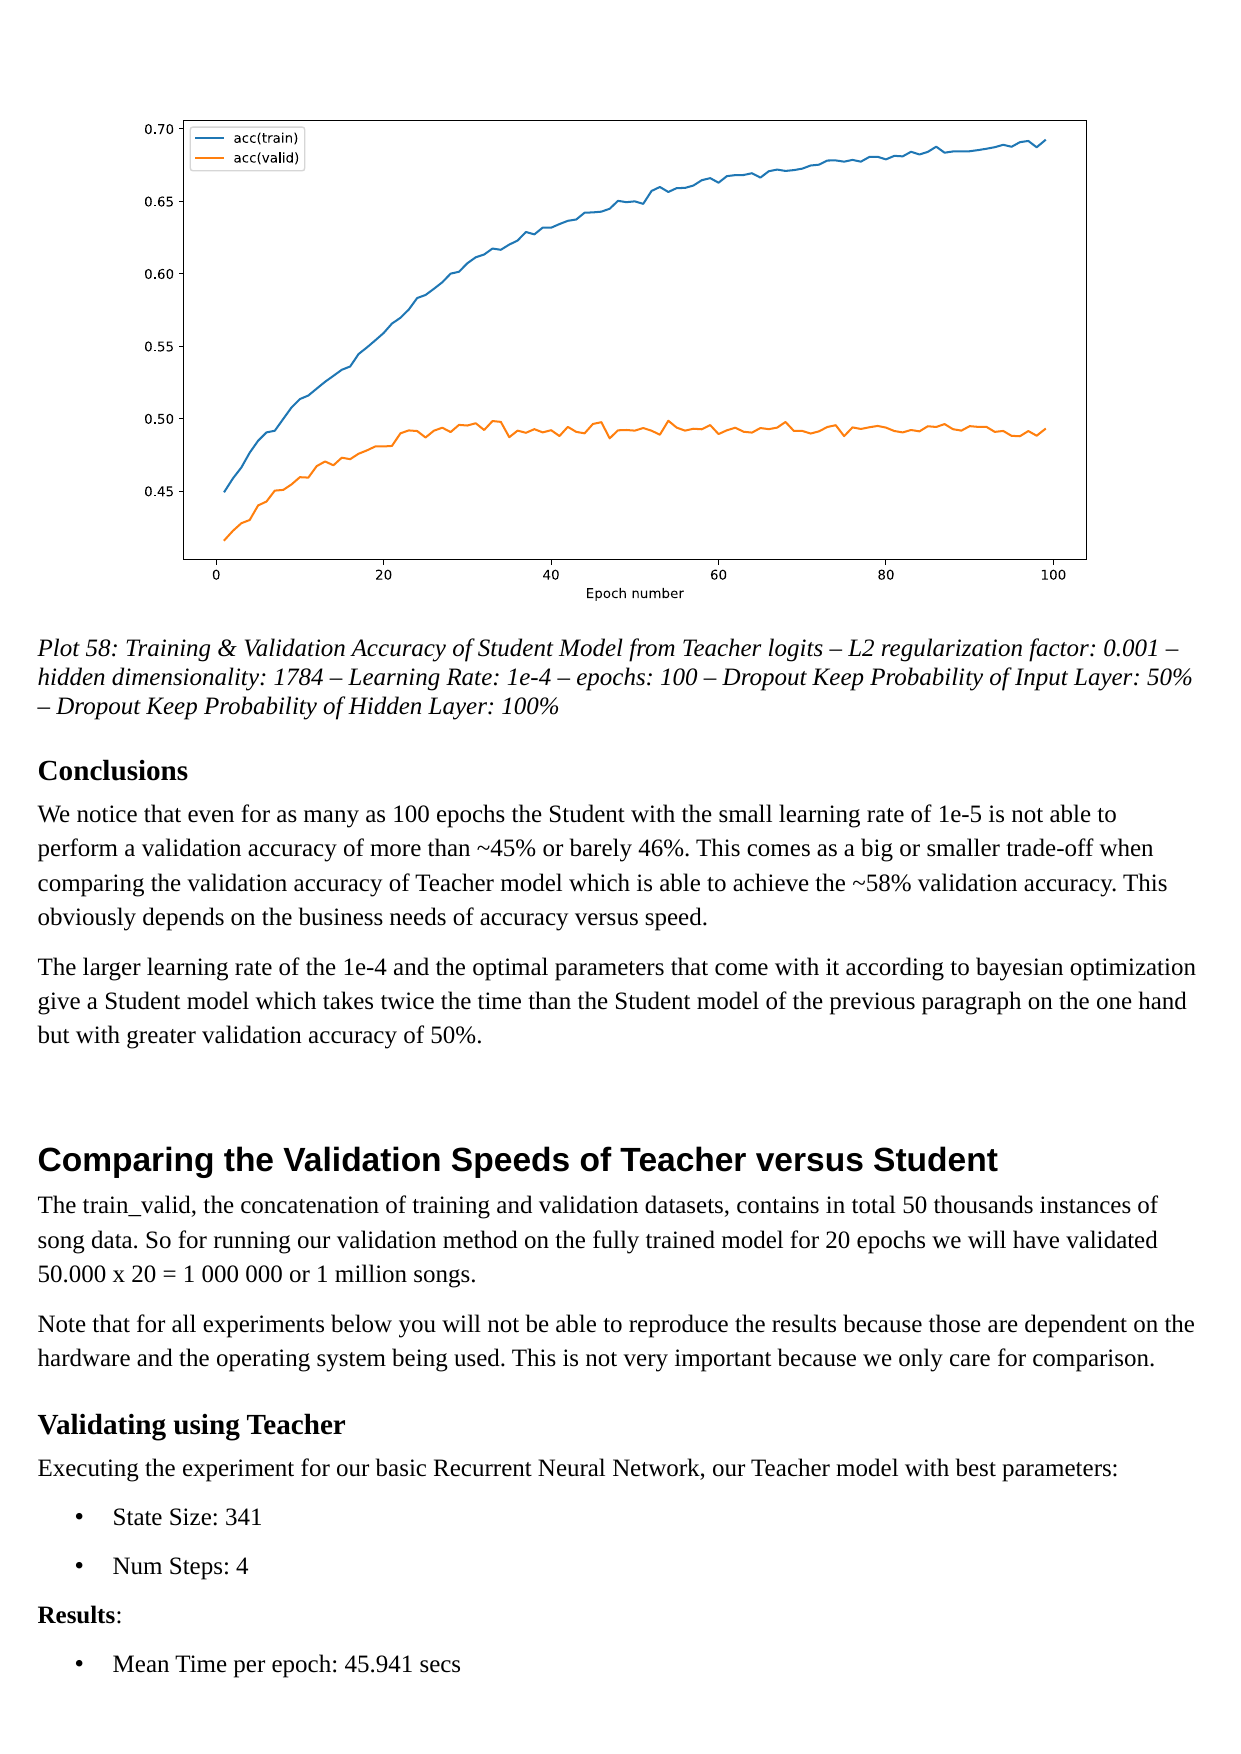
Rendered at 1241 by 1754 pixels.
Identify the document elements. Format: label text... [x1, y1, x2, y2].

text Results: [37, 1600, 1203, 1629]
subtitle Validating using Teacher [37, 1407, 1203, 1440]
text The larger learning rate of the 1e-4 and the optimal parameters that come with it according to bayesian optimization give a Student model which takes twice the time than the Student model of the previous paragraph on the one hand but with greater validation accuracy of 50%. [37, 952, 1203, 1049]
list Mean Time per epoch: 45.941 secs [75, 1649, 1203, 1678]
subtitle [37, 37, 1203, 50]
list Num Steps: 4 [75, 1551, 1203, 1580]
text We notice that even for as many as 100 epochs the Student with the small learning rate of 1e-5 is not able to perform a validation accuracy of more than ~45% or barely 46%. This comes as a big or smaller trade-off when comparing the validation accuracy of Teacher model which is able to achieve the ~58% validation accuracy. This obviously depends on the business needs of accuracy versus speed. [37, 799, 1203, 931]
text The train_valid, the concatenation of training and validation datasets, contains in total 50 thousands instances of song data. So for running our validation method on the fully trained model for 20 epochs we will have validated 50.000 x 20 = 1 000 000 or 1 million songs. [37, 1191, 1203, 1288]
subtitle Conclusions [37, 719, 1203, 787]
text Note that for all experiments below you will not be able to reproduce the results because those are dependent on the hardware and the operating system being used. This is not very important because we only care for comparison. [37, 1309, 1203, 1372]
list State Size: 341 [75, 1502, 1203, 1531]
text Plot 58: Training & Validation Accuracy of Student Model from Teacher logits – L2 regularization factor: 0.001 – hidden dimensionality: 1784 – Learning Rate: 1e-4 – epochs: 100 – Dropout Keep Probability of Input Layer: 50% – Dropout Keep Probability of Hidden Layer: 100% [37, 50, 1203, 719]
text Executing the experiment for our basic Recurrent Neural Network, our Teacher model with best parameters: [37, 1453, 1203, 1482]
subtitle Comparing the Validation Speeds of Teacher versus Student [37, 1139, 1203, 1178]
